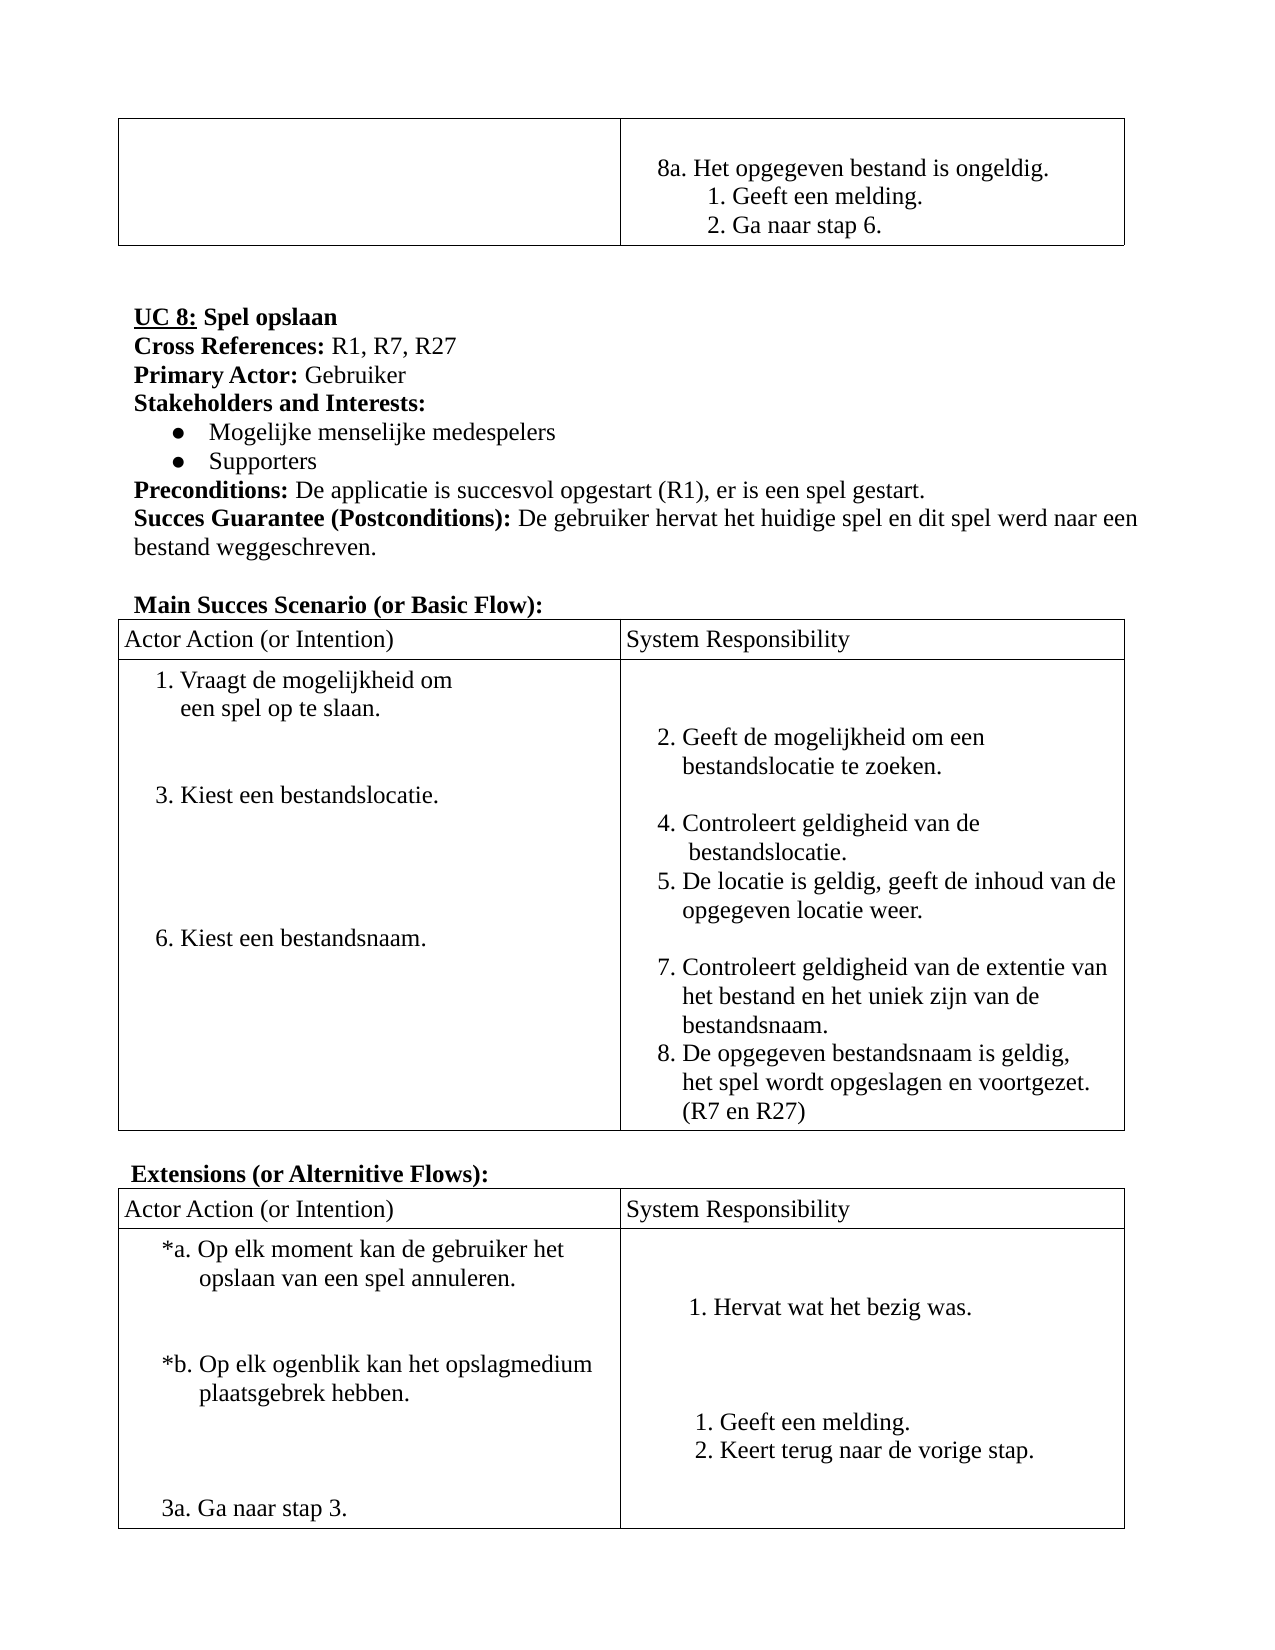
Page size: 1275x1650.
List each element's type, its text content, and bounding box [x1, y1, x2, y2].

table_header Actor Action (or Intention) [119, 1189, 620, 1228]
table_cell 8a. Het opgegeven bestand is ongeldig. 1. Geeft een melding. 2. Ga naar stap 6. [621, 119, 1124, 245]
text Stakeholders and Interests: [134, 388, 1157, 417]
list Mogelijke menselijke medespelers [171, 417, 1157, 446]
table_cell [119, 119, 620, 245]
list Supporters [171, 446, 1157, 475]
text Preconditions: De applicatie is succesvol opgestart (R1), er is een spel gestart. [134, 475, 1157, 503]
table_header Actor Action (or Intention) [119, 620, 620, 659]
table_cell 1. Hervat wat het bezig was. 1. Geeft een melding. 2. Keert terug naar de vorige stap. [621, 1229, 1124, 1527]
table_cell 1. Vraagt de mogelijkheid om een spel op te slaan. 3. Kiest een bestandslocatie. 6. Kiest een bestandsnaam. [119, 660, 620, 1130]
table_header System Responsibility [621, 1189, 1124, 1228]
text Main Succes Scenario (or Basic Flow): [134, 590, 1157, 618]
text Succes Guarantee (Postconditions): De gebruiker hervat het huidige spel en dit spel werd naar een bestand weggeschreven. [134, 503, 1157, 561]
text Primary Actor: Gebruiker [134, 360, 1157, 388]
table_cell 2. Geeft de mogelijkheid om een bestandslocatie te zoeken. 4. Controleert geldigheid van de bestandslocatie. 5. De locatie is geldig, geeft de inhoud van de opgegeven locatie weer. 7. Controleert geldigheid van de extentie van het bestand en het uniek zijn van de bestandsnaam. 8. De opgegeven bestandsnaam is geldig, het spel wordt opgeslagen en voortgezet. (R7 en R27) [621, 660, 1124, 1130]
table_cell *a. Op elk moment kan de gebruiker het opslaan van een spel annuleren. *b. Op elk ogenblik kan het opslagmedium plaatsgebrek hebben. 3a. Ga naar stap 3. [119, 1229, 620, 1527]
text Cross References: R1, R7, R27 [134, 331, 1157, 360]
text Extensions (or Alternitive Flows): [118, 1159, 1157, 1188]
text UC 8: Spel opslaan [134, 302, 1157, 331]
table_header System Responsibility [621, 620, 1124, 659]
